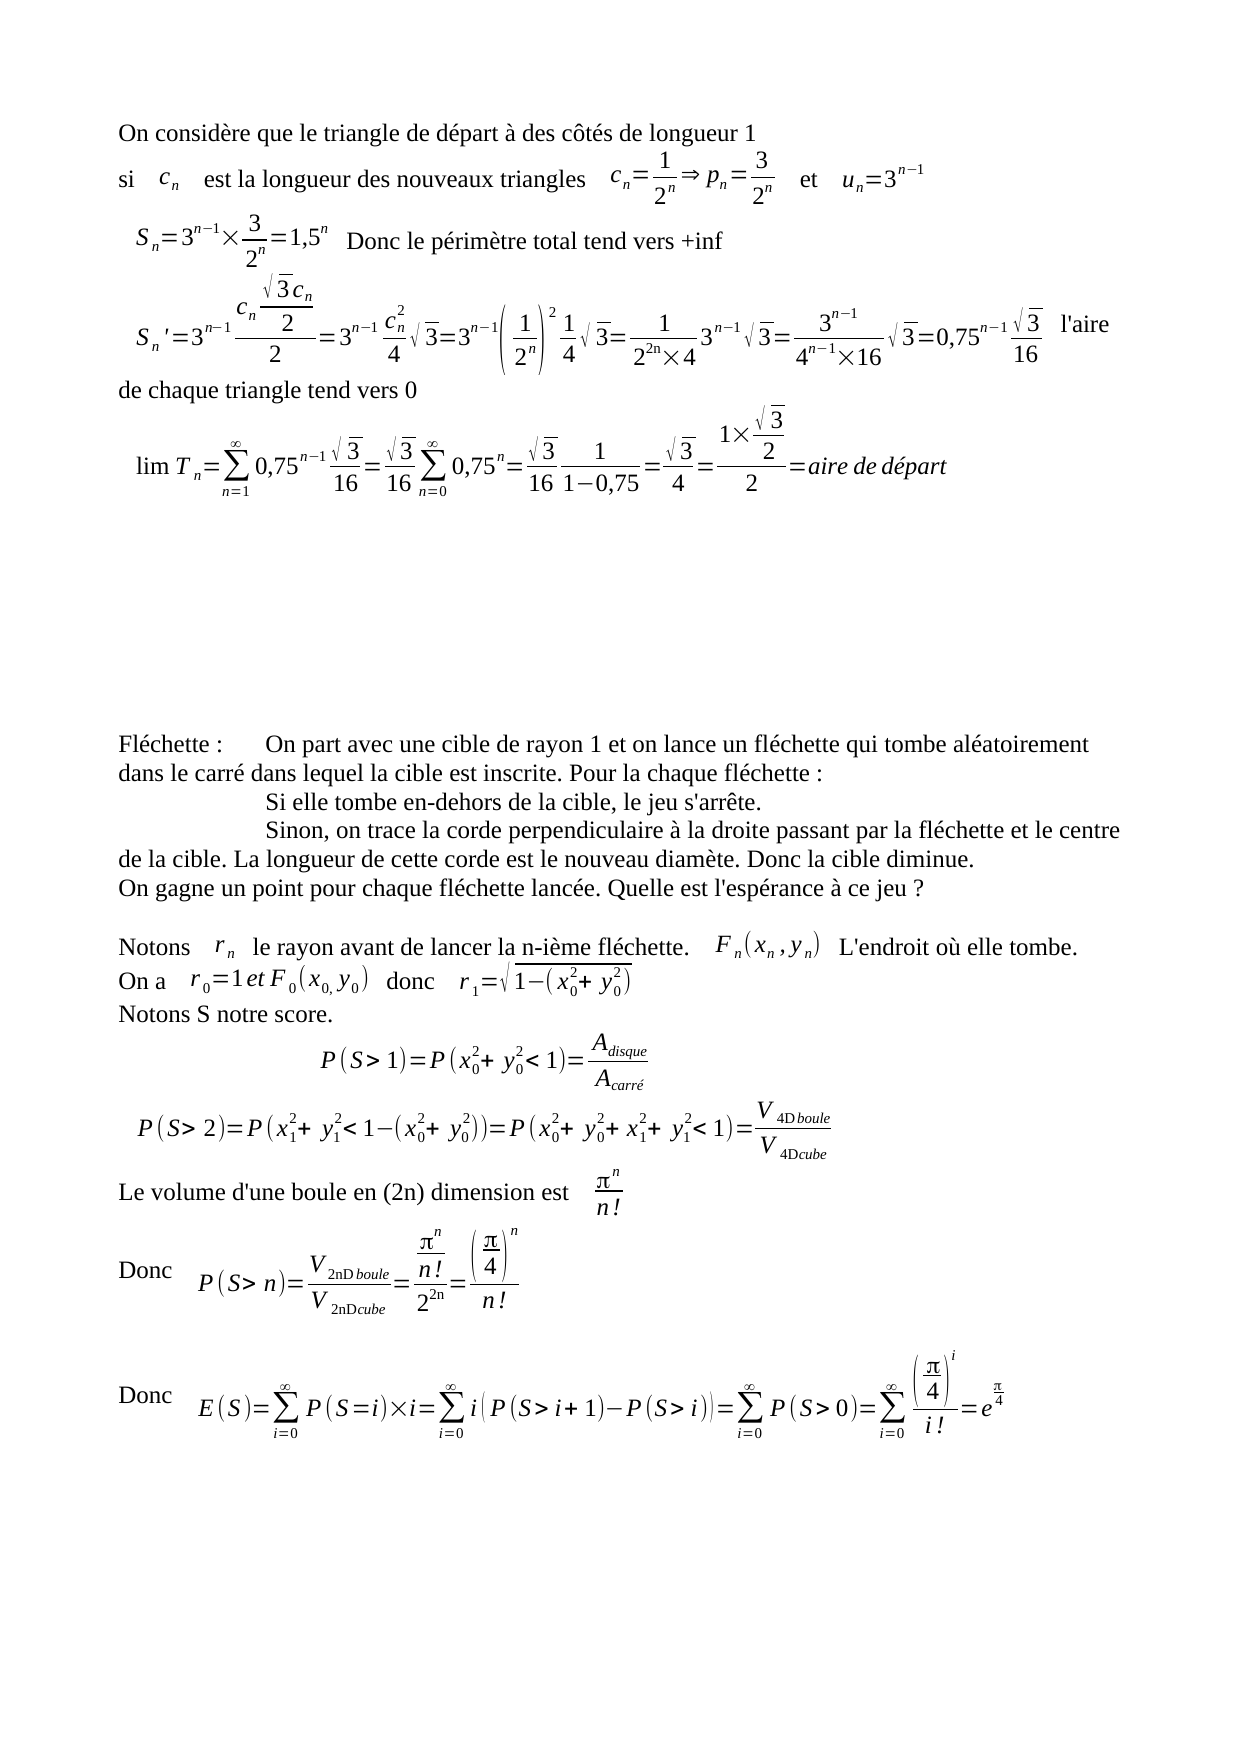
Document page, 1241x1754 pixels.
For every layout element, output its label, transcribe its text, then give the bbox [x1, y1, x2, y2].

text Sinon, on trace la corde perpendiculaire à la droite passant par la fléchette et le centre de la cible. La longueur de cette corde est le nouveau diamète. Donc la cible diminue. [118, 815, 1122, 873]
text On a donc [118, 962, 1122, 999]
text Notons S notre score. [118, 999, 1122, 1028]
text Fléchette : On part avec une cible de rayon 1 et on lance un fléchette qui tombe aléatoirement dans le carré dans lequel la cible est inscrite. Pour la chaque fléchette : [118, 729, 1122, 787]
text Si elle tombe en-dehors de la cible, le jeu s'arrête. [118, 787, 1122, 815]
text On gagne un point pour chaque fléchette lancée. Quelle est l'espérance à ce jeu ? [118, 873, 1122, 902]
text On considère que le triangle de départ à des côtés de longueur 1 [118, 118, 1122, 147]
text Donc le périmètre total tend vers +inf [118, 209, 1122, 272]
text Notons le rayon avant de lancer la n-ième fléchette. L'endroit où elle tombe. [118, 930, 1122, 962]
text Le volume d'une boule en (2n) dimension est [118, 1162, 1122, 1221]
text Donc [118, 1221, 1122, 1318]
text l'aire de chaque triangle tend vers 0 [118, 272, 1122, 404]
text Donc [118, 1346, 1122, 1442]
text si est la longueur des nouveaux triangles et [118, 147, 1122, 209]
